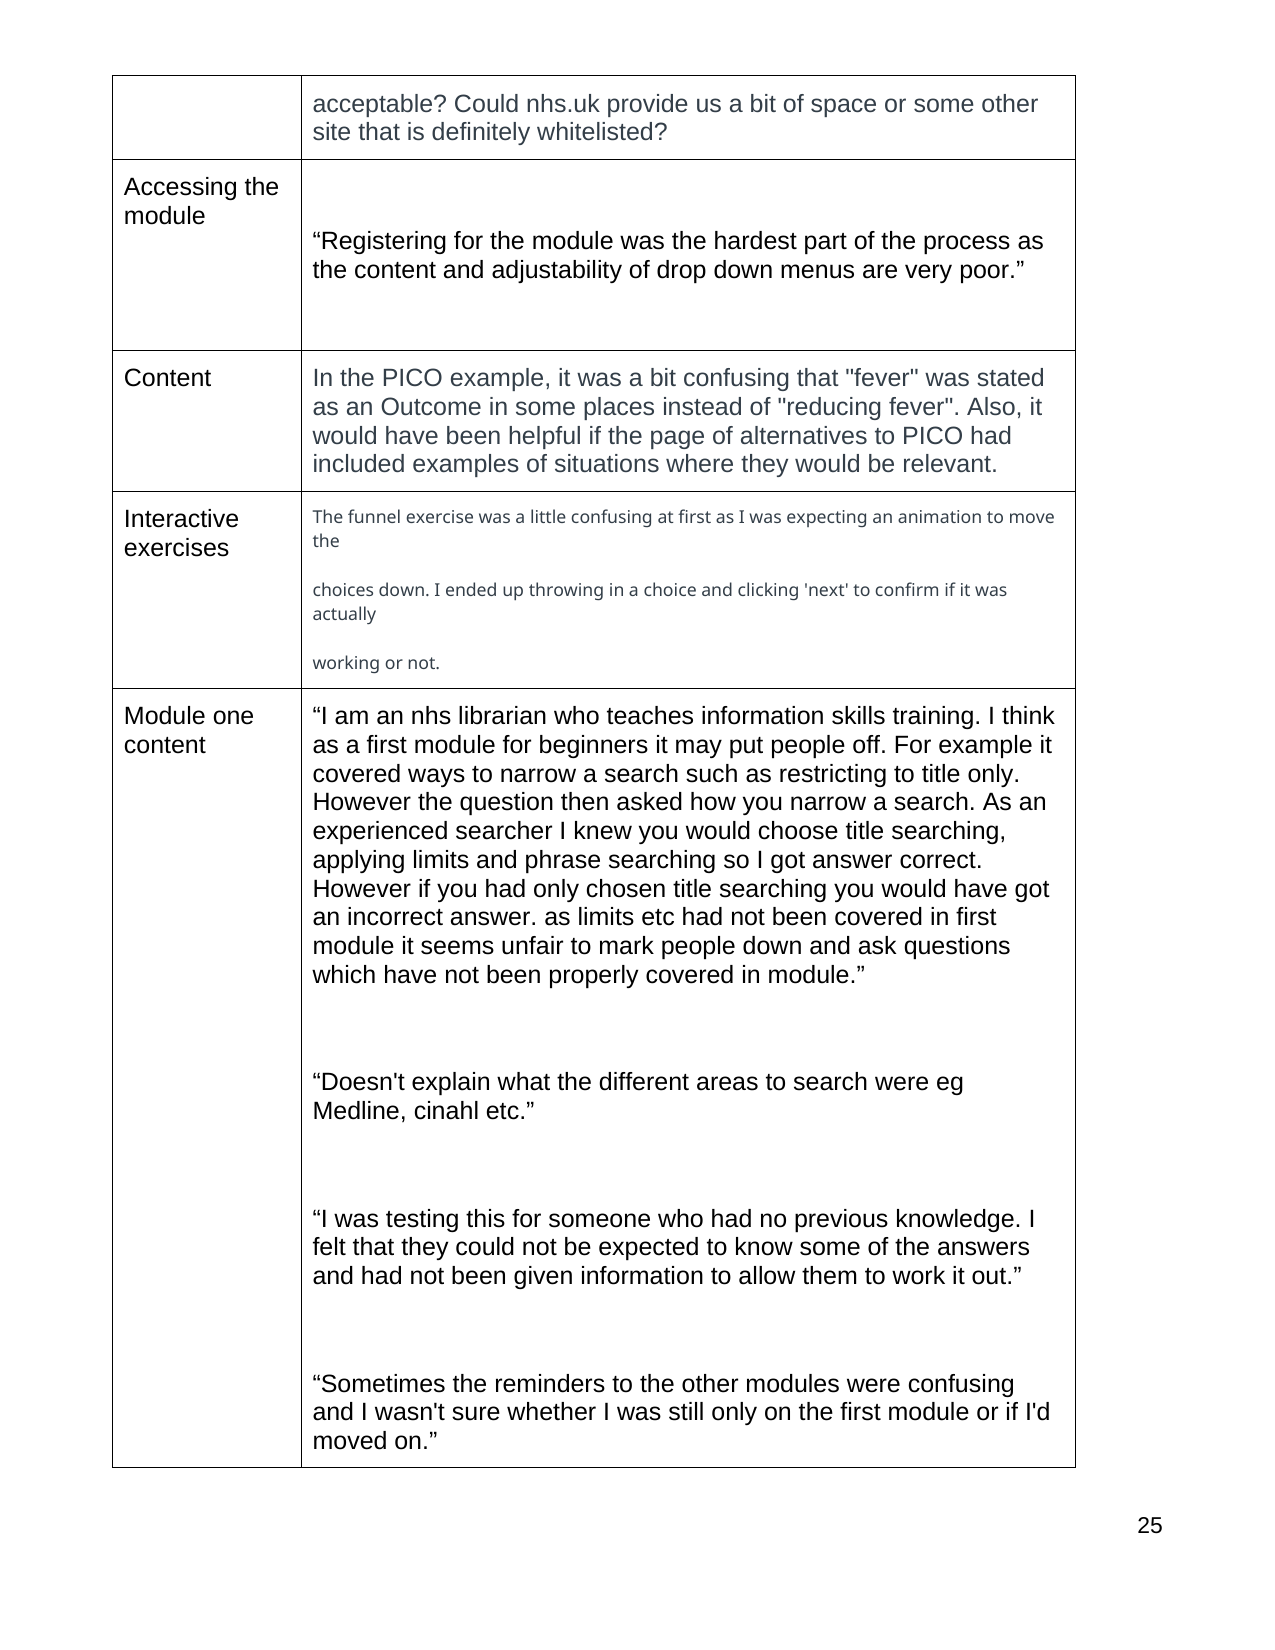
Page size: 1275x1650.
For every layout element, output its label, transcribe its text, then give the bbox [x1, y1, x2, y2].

table_cell “Registering for the module was the hardest part of the process as the content and adjustability of drop down menus are very poor.” [302, 160, 1075, 349]
table_cell “I am an nhs librarian who teaches information skills training. I think as a first module for beginners it may put people off. For example it covered ways to narrow a search such as restricting to title only. However the question then asked how you narrow a search. As an experienced searcher I knew you would choose title searching, applying limits and phrase searching so I got answer correct. However if you had only chosen title searching you would have got an incorrect answer. as limits etc had not been covered in first module it seems unfair to mark people down and ask questions which have not been properly covered in module.” “Doesn't explain what the different areas to search were eg Medline, cinahl etc.” “I was testing this for someone who had no previous knowledge. I felt that they could not be expected to know some of the answers and had not been given information to allow them to work it out.” “Sometimes the reminders to the other modules were confusing and I wasn't sure whether I was still only on the first module or if I'd moved on.” [302, 689, 1075, 1467]
table_cell acceptable? Could nhs.uk provide us a bit of space or some other site that is definitely whitelisted? [302, 76, 1075, 158]
table_cell [113, 76, 301, 158]
table_cell Interactive exercises [113, 492, 301, 687]
table_cell Accessing the module [113, 160, 301, 349]
table_cell In the PICO example, it was a bit confusing that "fever" was stated as an Outcome in some places instead of "reducing fever". Also, it would have been helpful if the page of alternatives to PICO had included examples of situations where they would be relevant. [302, 351, 1075, 491]
table_cell The funnel exercise was a little confusing at first as I was expecting an animation to move the choices down. I ended up throwing in a choice and clicking 'next' to confirm if it was actually working or not. [302, 492, 1075, 687]
table_cell Content [113, 351, 301, 491]
table_cell Module one content [113, 689, 301, 1467]
